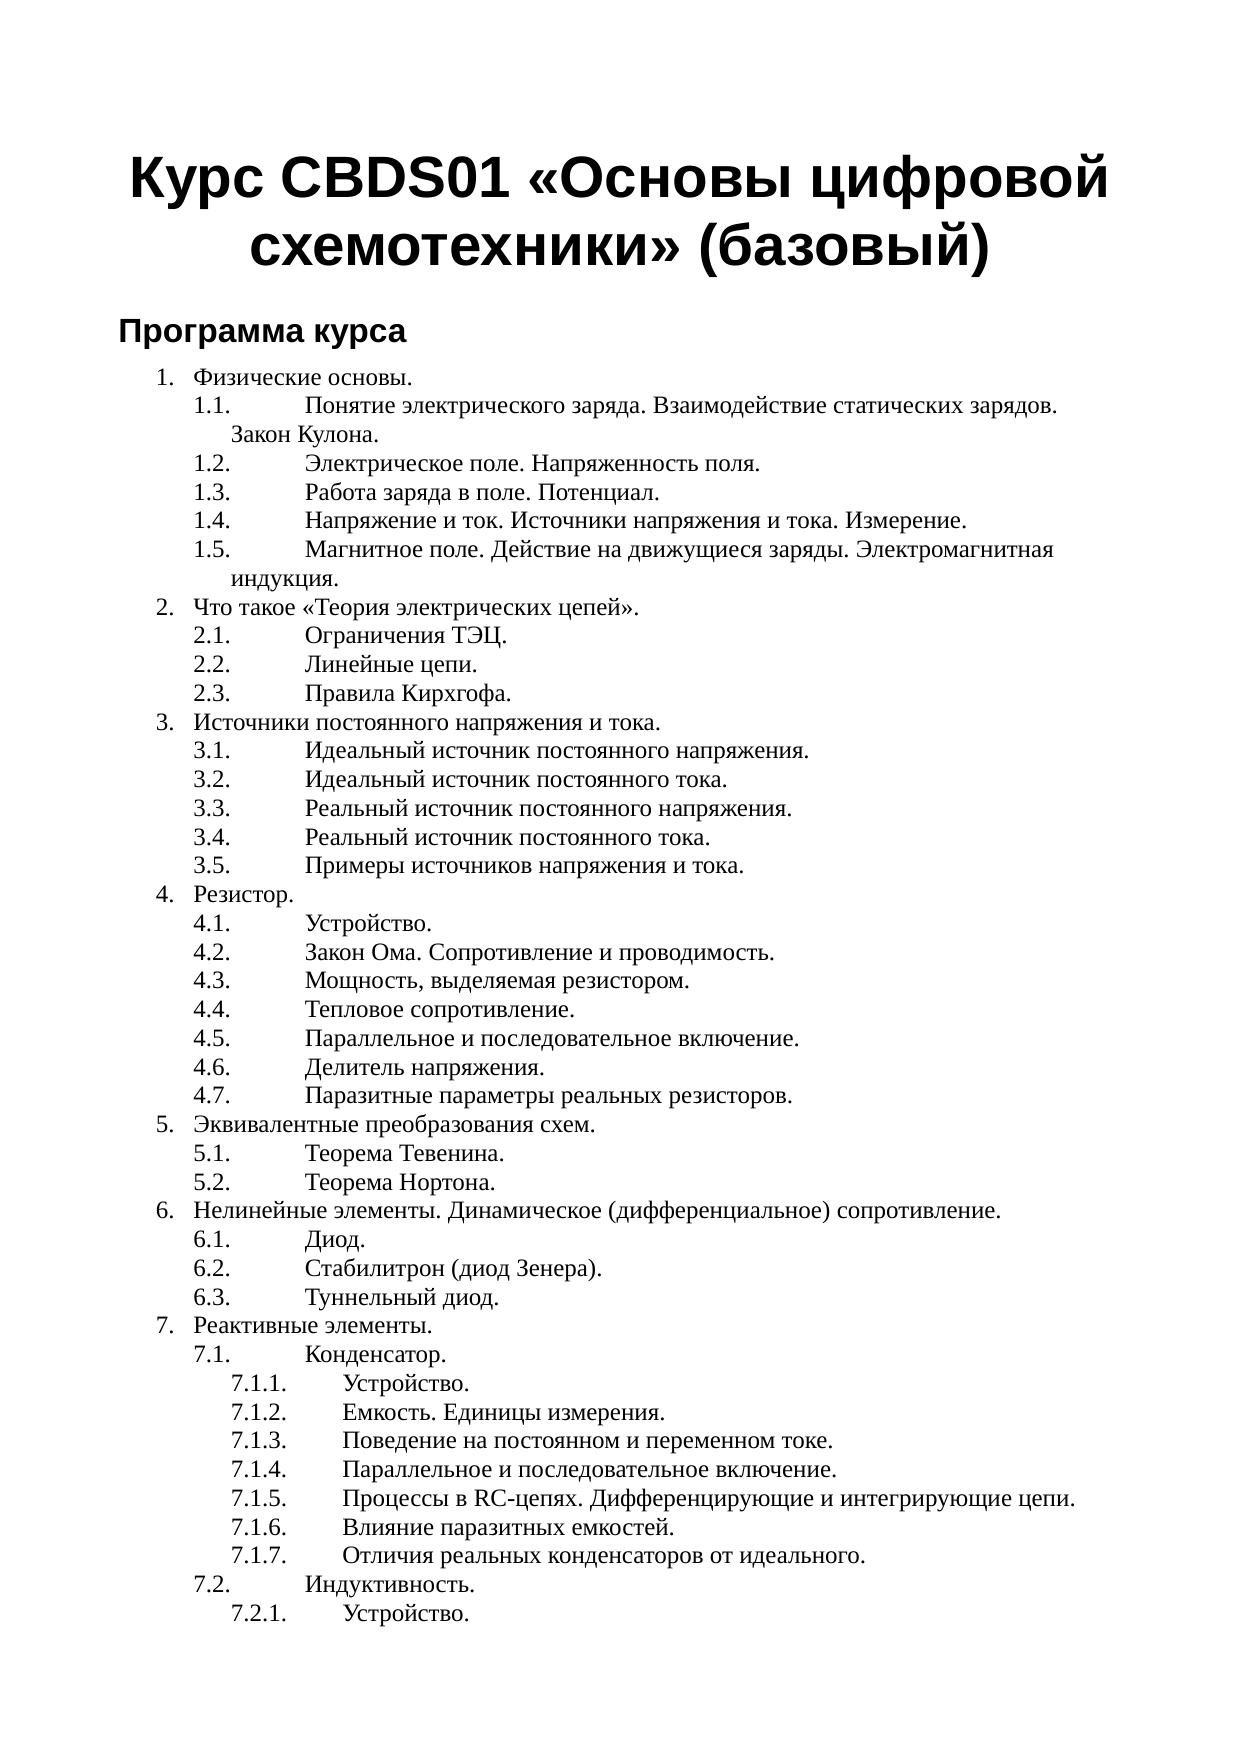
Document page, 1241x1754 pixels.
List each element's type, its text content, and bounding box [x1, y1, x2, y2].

list Делитель напряжения. [193, 1052, 1122, 1081]
list Параллельное и последовательное включение. [231, 1454, 1122, 1483]
list Влияние паразитных емкостей. [231, 1512, 1122, 1541]
list Туннельный диод. [193, 1282, 1122, 1311]
list Источники постоянного напряжения и тока. [156, 707, 1122, 736]
list Резистор. [156, 879, 1122, 908]
list Идеальный источник постоянного тока. [193, 764, 1122, 793]
list Закон Ома. Сопротивление и проводимость. [193, 937, 1122, 966]
list Отличия реальных конденсаторов от идеального. [231, 1541, 1122, 1569]
list Правила Кирхгофа. [193, 678, 1122, 707]
list Конденсатор. [193, 1339, 1122, 1368]
list Реальный источник постоянного тока. [193, 822, 1122, 851]
list Напряжение и ток. Источники напряжения и тока. Измерение. [193, 506, 1122, 534]
list Физические основы. [156, 362, 1122, 391]
list Устройство. [231, 1368, 1122, 1397]
list Процессы в RC-цепях. Дифференцирующие и интегрирующие цепи. [231, 1483, 1122, 1512]
list Что такое «Теория электрических цепей». [156, 592, 1122, 621]
list Теорема Нортона. [193, 1167, 1122, 1196]
list Индуктивность. [193, 1569, 1122, 1598]
list Электрическое поле. Напряженность поля. [193, 448, 1122, 477]
list Идеальный источник постоянного напряжения. [193, 736, 1122, 764]
list Понятие электрического заряда. Взаимодействие статических зарядов. Закон Кулона. [193, 391, 1122, 448]
subtitle Программа курса [118, 311, 1122, 349]
list Стабилитрон (диод Зенера). [193, 1253, 1122, 1282]
list Параллельное и последовательное включение. [193, 1023, 1122, 1052]
list Реальный источник постоянного напряжения. [193, 793, 1122, 822]
list Нелинейные элементы. Динамическое (дифференциальное) сопротивление. [156, 1196, 1122, 1224]
list Ограничения ТЭЦ. [193, 621, 1122, 649]
list Тепловое сопротивление. [193, 994, 1122, 1023]
list Паразитные параметры реальных резисторов. [193, 1081, 1122, 1109]
list Примеры источников напряжения и тока. [193, 851, 1122, 879]
list Поведение на постоянном и переменном токе. [231, 1426, 1122, 1454]
list Магнитное поле. Действие на движущиеся заряды. Электромагнитная индукция. [193, 534, 1122, 592]
list Работа заряда в поле. Потенциал. [193, 477, 1122, 506]
list Мощность, выделяемая резистором. [193, 966, 1122, 994]
list Реактивные элементы. [156, 1311, 1122, 1339]
list Устройство. [193, 908, 1122, 937]
list Емкость. Единицы измерения. [231, 1397, 1122, 1426]
list Устройство. [231, 1598, 1122, 1627]
list Эквивалентные преобразования схем. [156, 1109, 1122, 1138]
list Диод. [193, 1224, 1122, 1253]
list Линейные цепи. [193, 649, 1122, 678]
title Курс СBDS01 «Основы цифровой схемотехники» (базовый) [118, 143, 1122, 277]
list Теорема Тевенина. [193, 1138, 1122, 1167]
